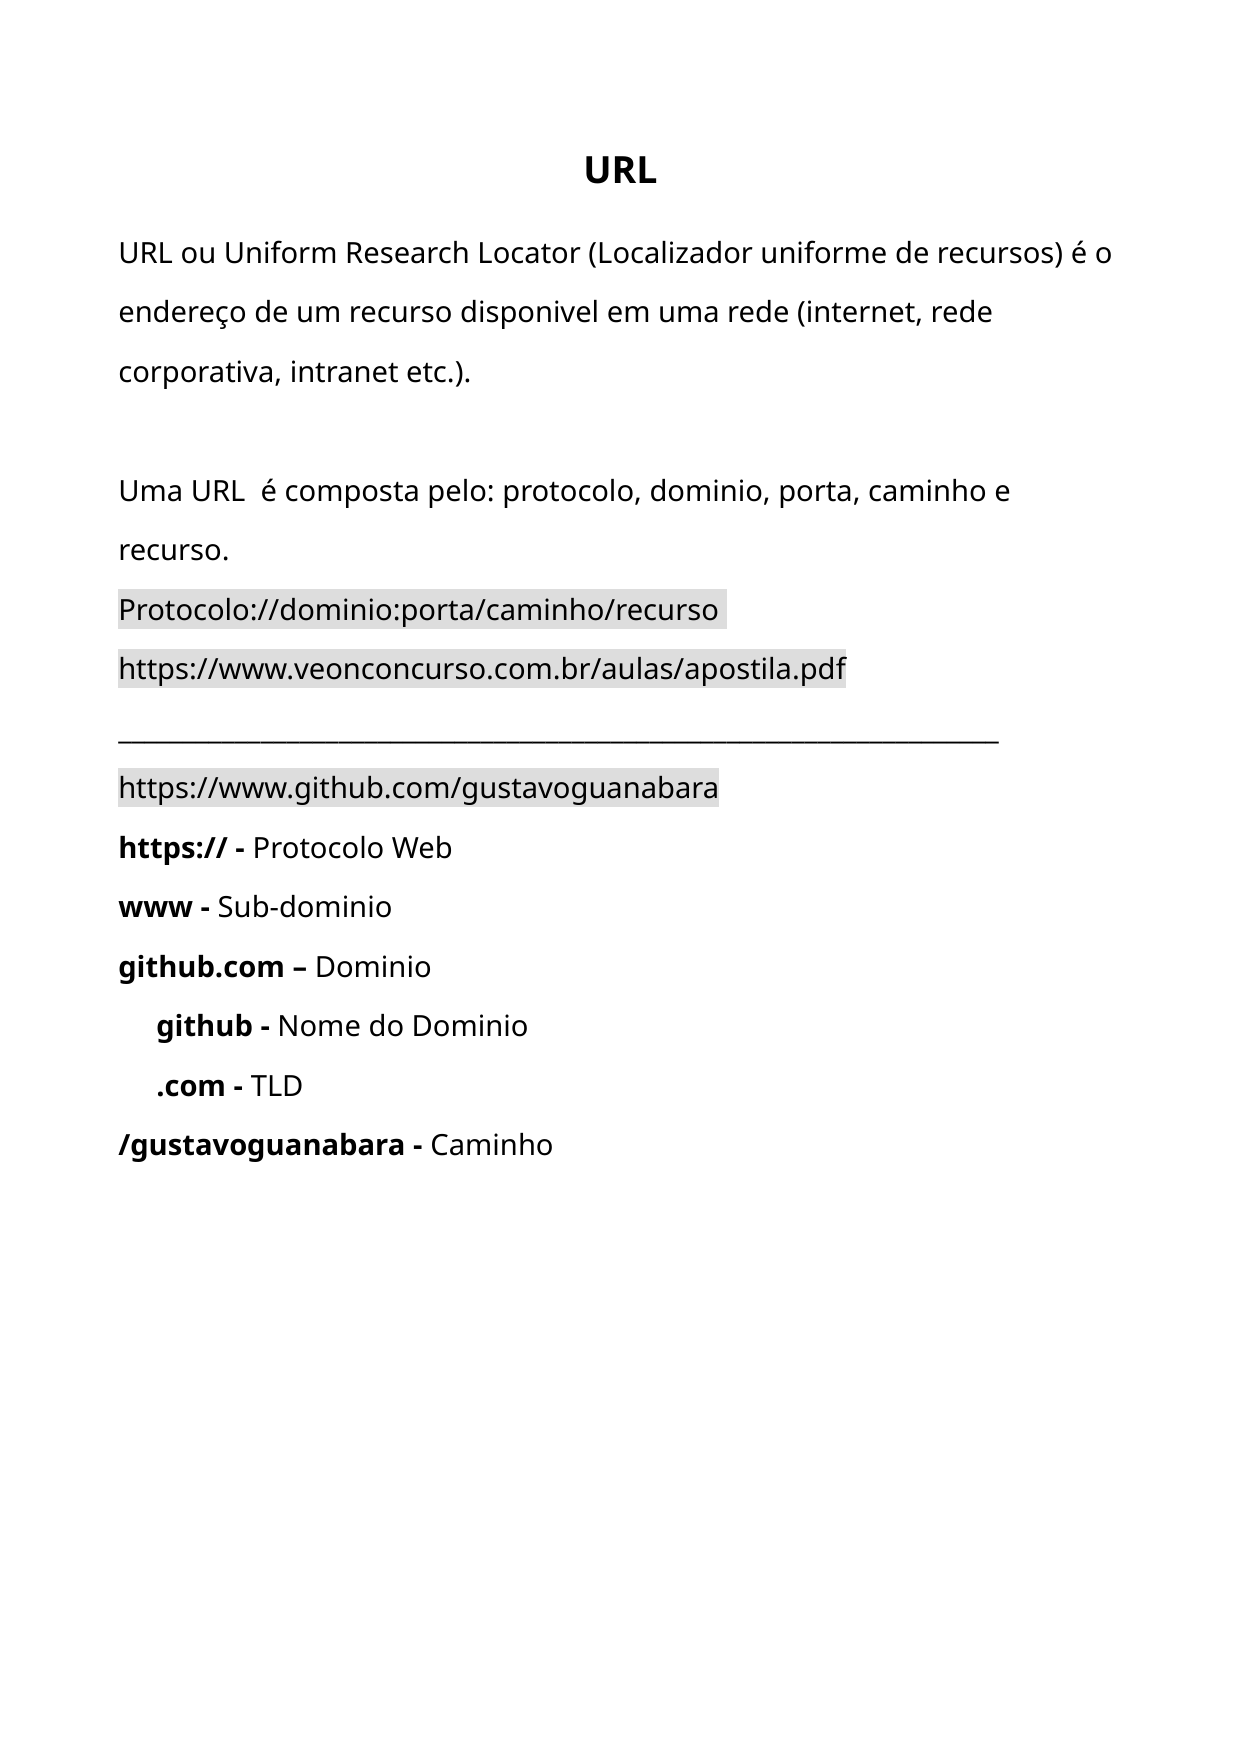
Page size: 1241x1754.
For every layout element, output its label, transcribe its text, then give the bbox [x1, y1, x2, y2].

text https://www.github.com/gustavoguanabara [118, 767, 1122, 807]
text github.com – Dominio [118, 946, 1122, 986]
subtitle URL [118, 143, 1122, 194]
text URL ou Uniform Research Locator (Localizador uniforme de recursos) é o endereço de um recurso disponivel em uma rede (internet, rede corporativa, intranet etc.). [118, 232, 1122, 391]
text .com - TLD [118, 1065, 1122, 1104]
text https:// - Protocolo Web [118, 827, 1122, 867]
text Protocolo://dominio:porta/caminho/recurso [118, 589, 1122, 629]
text https://www.veonconcurso.com.br/aulas/apostila.pdf [118, 648, 1122, 688]
text ____________________________________________________________________ [118, 708, 1122, 748]
text /gustavoguanabara - Caminho [118, 1124, 1122, 1164]
text www - Sub-dominio [118, 886, 1122, 926]
text github - Nome do Dominio [118, 1005, 1122, 1045]
text Uma URL é composta pelo: protocolo, dominio, porta, caminho e recurso. [118, 470, 1122, 569]
